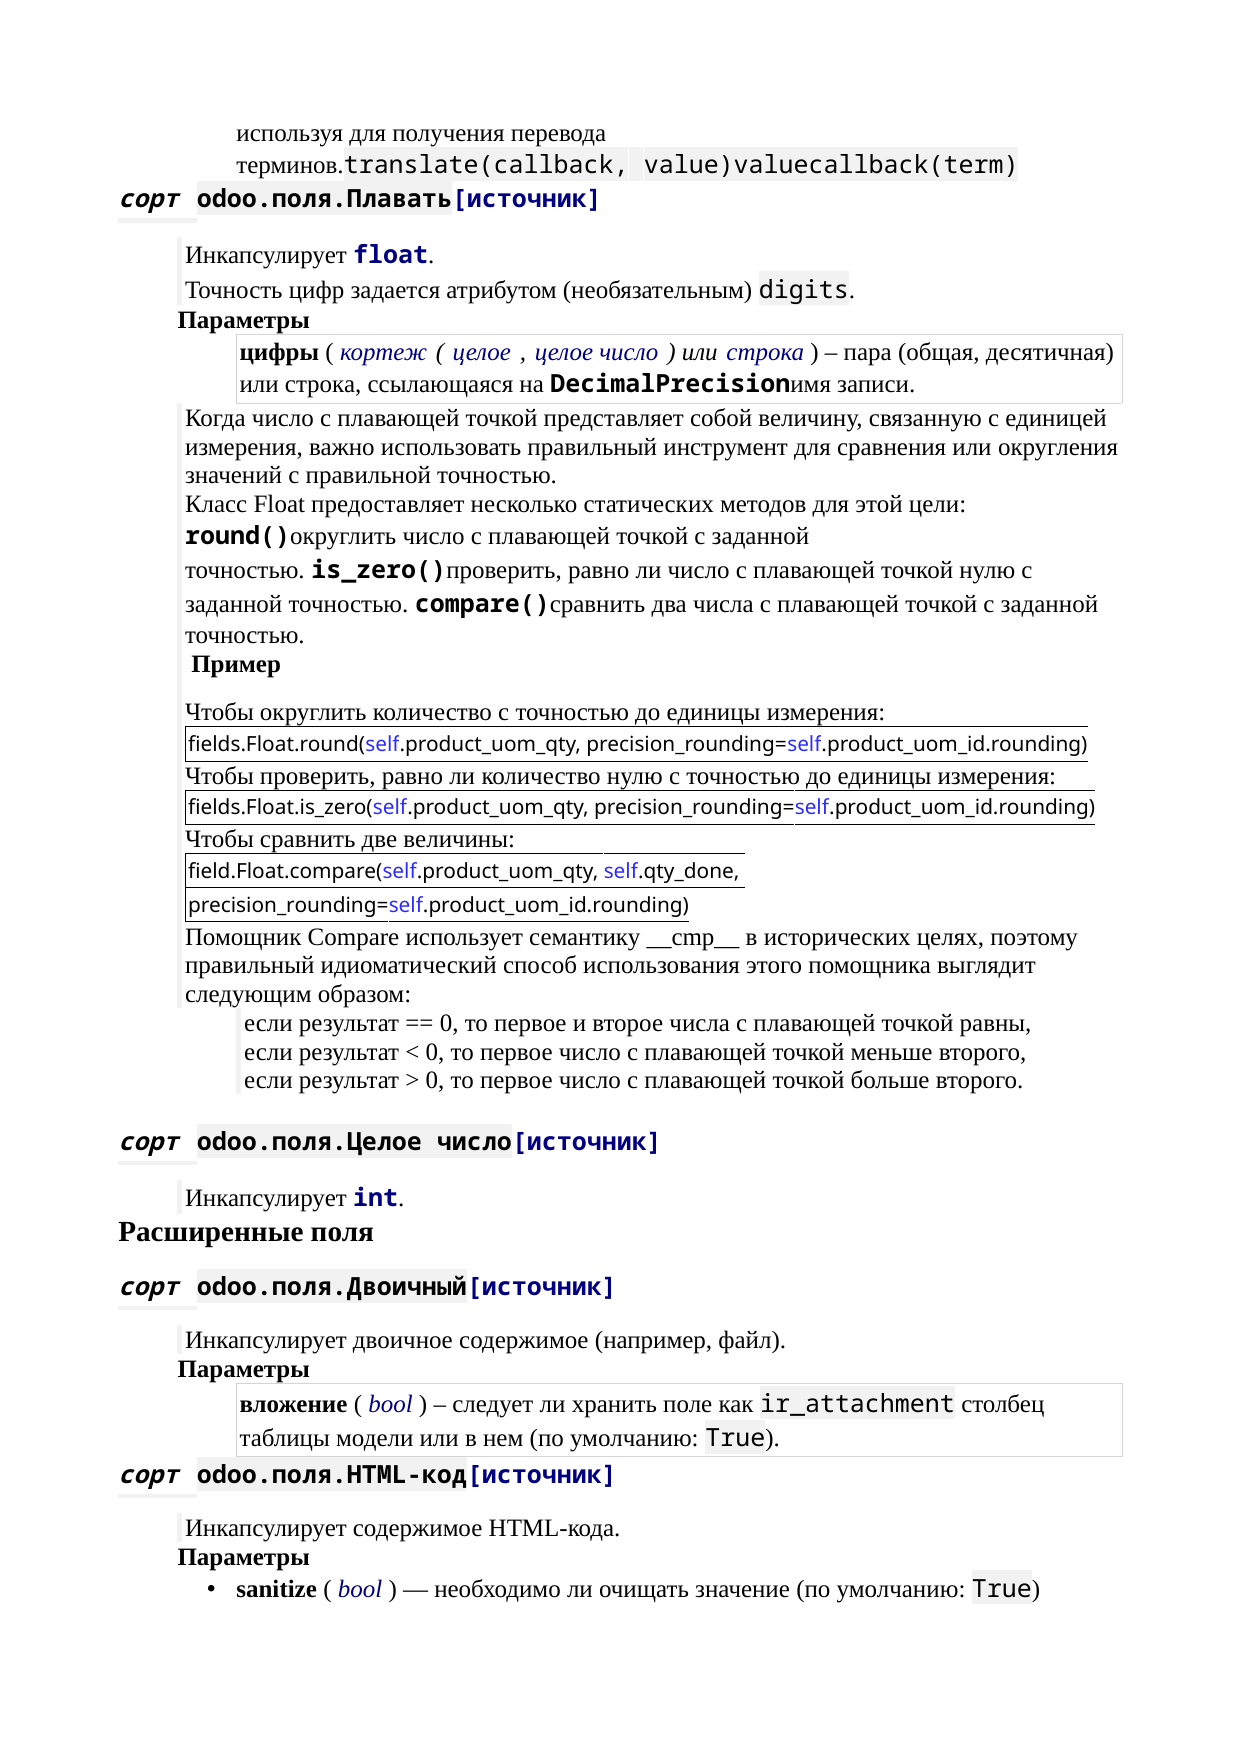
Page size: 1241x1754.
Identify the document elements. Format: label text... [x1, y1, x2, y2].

list Инкапсулирует int. [182, 1180, 1122, 1214]
subtitle Параметры [177, 305, 1122, 334]
list используя для получения перевода терминов.translate(callback, value)valuecallback(term) [236, 118, 1122, 181]
subtitle сорт odoo.поля.Двоичный[источник] [118, 1269, 1122, 1310]
list Чтобы проверить, равно ли количество нулю с точностью до единицы измерения: [182, 761, 1122, 789]
list round()округлить число с плавающей точкой с заданной точностью. is_zero()проверить, равно ли число с плавающей точкой нулю с заданной точностью. compare()сравнить два числа с плавающей точкой с заданной точностью. [182, 518, 1122, 649]
subtitle сорт odoo.поля.Целое число[источник] [118, 1124, 1122, 1165]
text fields.Float.round(self.product_uom_qty, precision_rounding=self.product_uom_id.rounding) [186, 726, 1122, 761]
list Чтобы округлить количество с точностью до единицы измерения: [182, 697, 1122, 726]
list Точность цифр задается атрибутом (необязательным) digits. [182, 271, 1122, 305]
subtitle сорт odoo.поля.Плавать[источник] [118, 181, 1122, 223]
text field.Float.compare(self.product_uom_qty, self.qty_done, precision_rounding=self.product_uom_id.rounding) [186, 853, 1122, 922]
list sanitize ( bool ) — необходимо ли очищать значение (по умолчанию: True) [236, 1570, 1122, 1604]
text Пример [182, 649, 1122, 678]
subtitle Параметры [177, 1542, 1122, 1570]
list Помощник Compare использует семантику __cmp__ в исторических целях, поэтому правильный идиоматический способ использования этого помощника выглядит следующим образом: [182, 922, 1122, 1008]
subtitle Расширенные поля [118, 1214, 1122, 1247]
list Инкапсулирует содержимое HTML-кода. [182, 1513, 1122, 1542]
list Когда число с плавающей точкой представляет собой величину, связанную с единицей измерения, важно использовать правильный инструмент для сравнения или округления значений с правильной точностью. [182, 403, 1122, 489]
list Класс Float предоставляет несколько статических методов для этой цели: [182, 489, 1122, 518]
list Инкапсулирует float. [182, 237, 1122, 271]
subtitle сорт odoo.поля.HTML-код[источник] [118, 1457, 1122, 1498]
list вложение ( bool ) – следует ли хранить поле как ir_attachment столбец таблицы модели или в нем (по умолчанию: True). [237, 1384, 1122, 1456]
text если результат == 0, то первое и второе числа с плавающей точкой равны, если результат < 0, то первое число с плавающей точкой меньше второго, если результат > 0, то первое число с плавающей точкой больше второго. [241, 1008, 1063, 1094]
list Инкапсулирует двоичное содержимое (например, файл). [182, 1325, 1122, 1354]
subtitle Параметры [177, 1354, 1122, 1382]
list цифры ( кортеж ( целое , целое число ) или строка ) – пара (общая, десятичная) или строка, ссылающаяся на DecimalPrecisionимя записи. [237, 335, 1122, 403]
text fields.Float.is_zero(self.product_uom_qty, precision_rounding=self.product_uom_id.rounding) [182, 789, 1122, 824]
list Чтобы сравнить две величины: [182, 824, 1122, 853]
